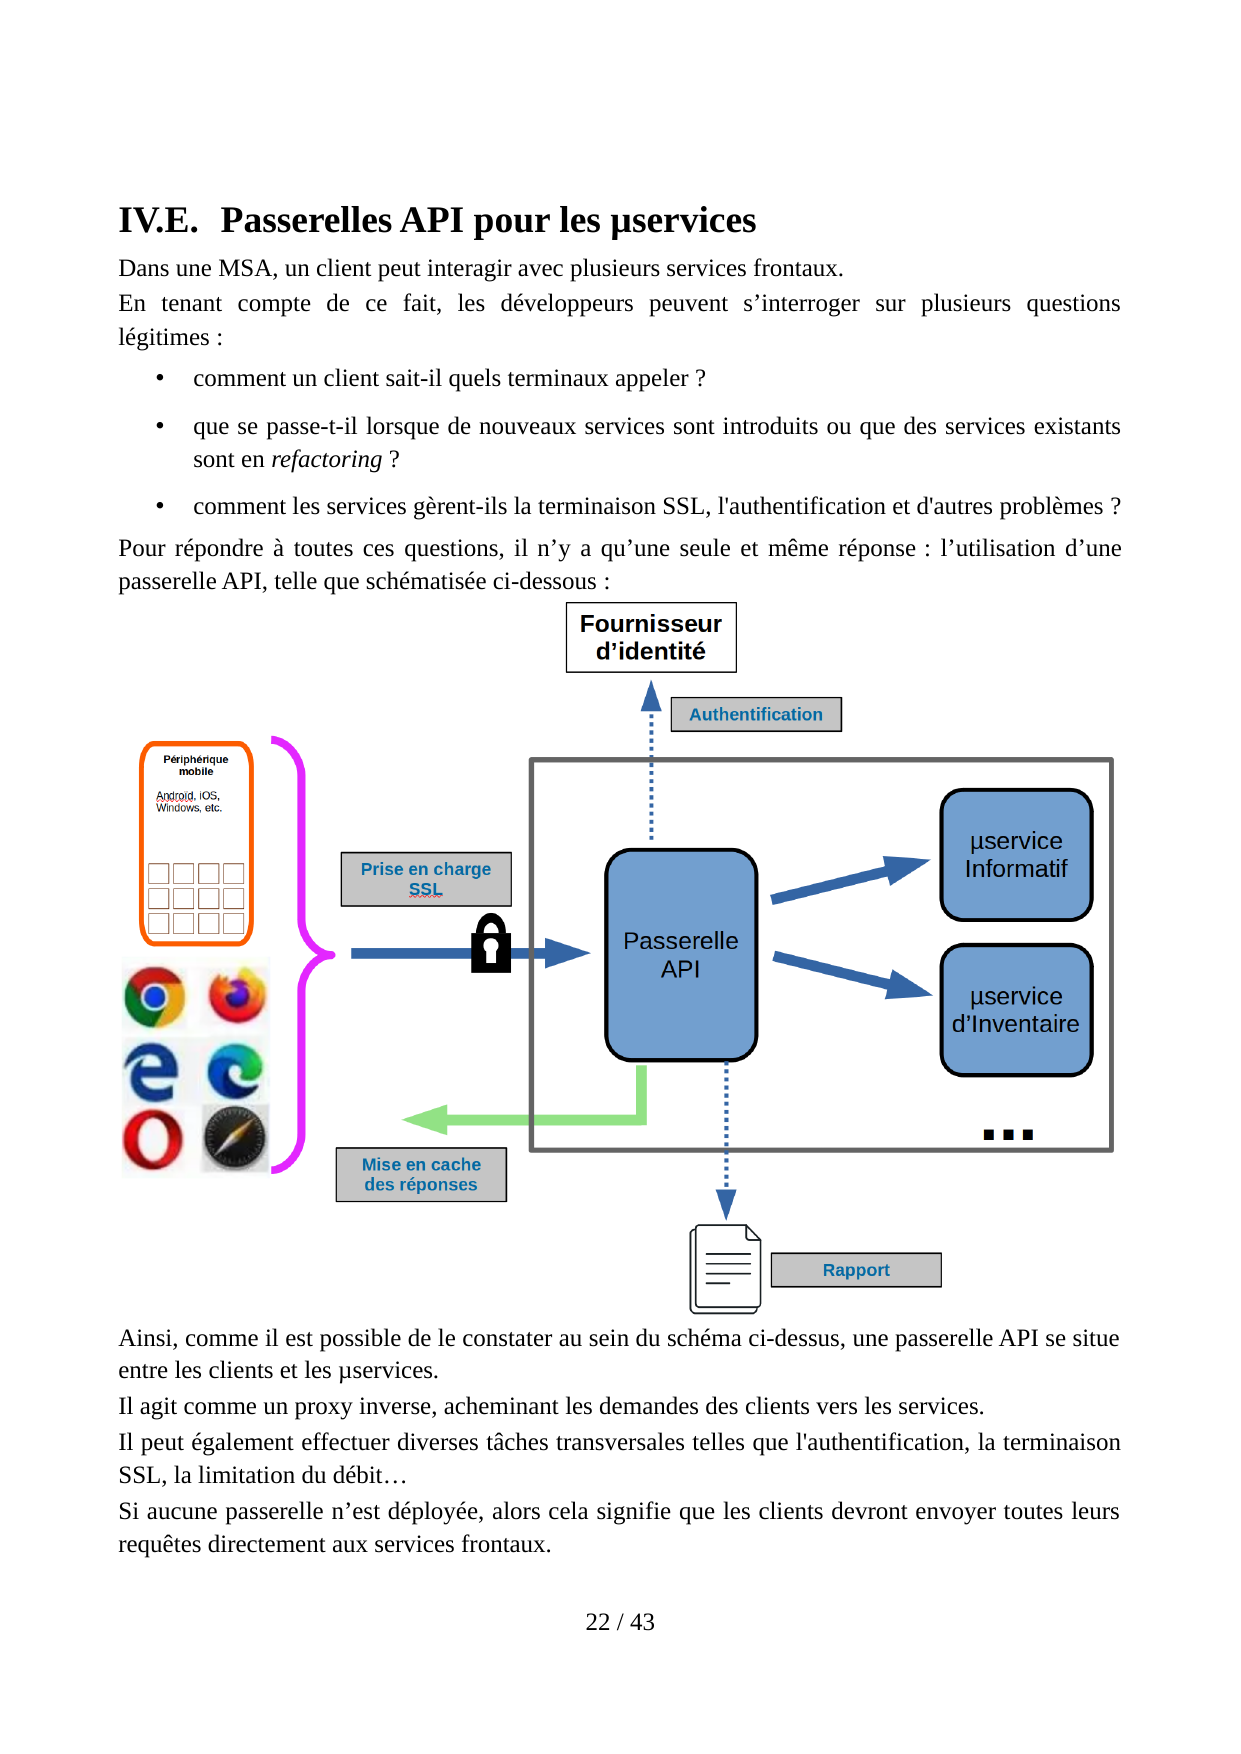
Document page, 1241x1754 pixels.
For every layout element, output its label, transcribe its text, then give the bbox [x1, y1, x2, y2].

text Si aucune passerelle n’est déployée, alors cela signifie que les clients devront envoyer toutes leurs requêtes directement aux services frontaux. [118, 1496, 1122, 1558]
text Pour répondre à toutes ces questions, il n’y a qu’une seule et même réponse : l’utilisation d’une passerelle API, telle que schématisée ci-dessous : [118, 533, 1122, 595]
text Il agit comme un proxy inverse, acheminant les demandes des clients vers les services. [118, 1391, 1122, 1420]
list que se passe-t-il lorsque de nouveaux services sont introduits ou que des services existants sont en refactoring ? [156, 411, 1122, 473]
picture [118, 601, 1123, 1316]
text Dans une MSA, un client peut interagir avec plusieurs services frontaux. [118, 253, 1122, 282]
subtitle Passerelles API pour les µservices [118, 197, 1122, 240]
list comment les services gèrent-ils la terminaison SSL, l'authentification et d'autres problèmes ? [156, 491, 1122, 520]
text Il peut également effectuer diverses tâches transversales telles que l'authentification, la terminaison SSL, la limitation du débit… [118, 1427, 1122, 1489]
text Ainsi, comme il est possible de le constater au sein du schéma ci-dessus, une passerelle API se situe entre les clients et les µservices. [118, 1323, 1122, 1384]
list comment un client sait-il quels terminaux appeler ? [156, 363, 1122, 392]
text En tenant compte de ce fait, les développeurs peuvent s’interroger sur plusieurs questions légitimes : [118, 288, 1122, 350]
